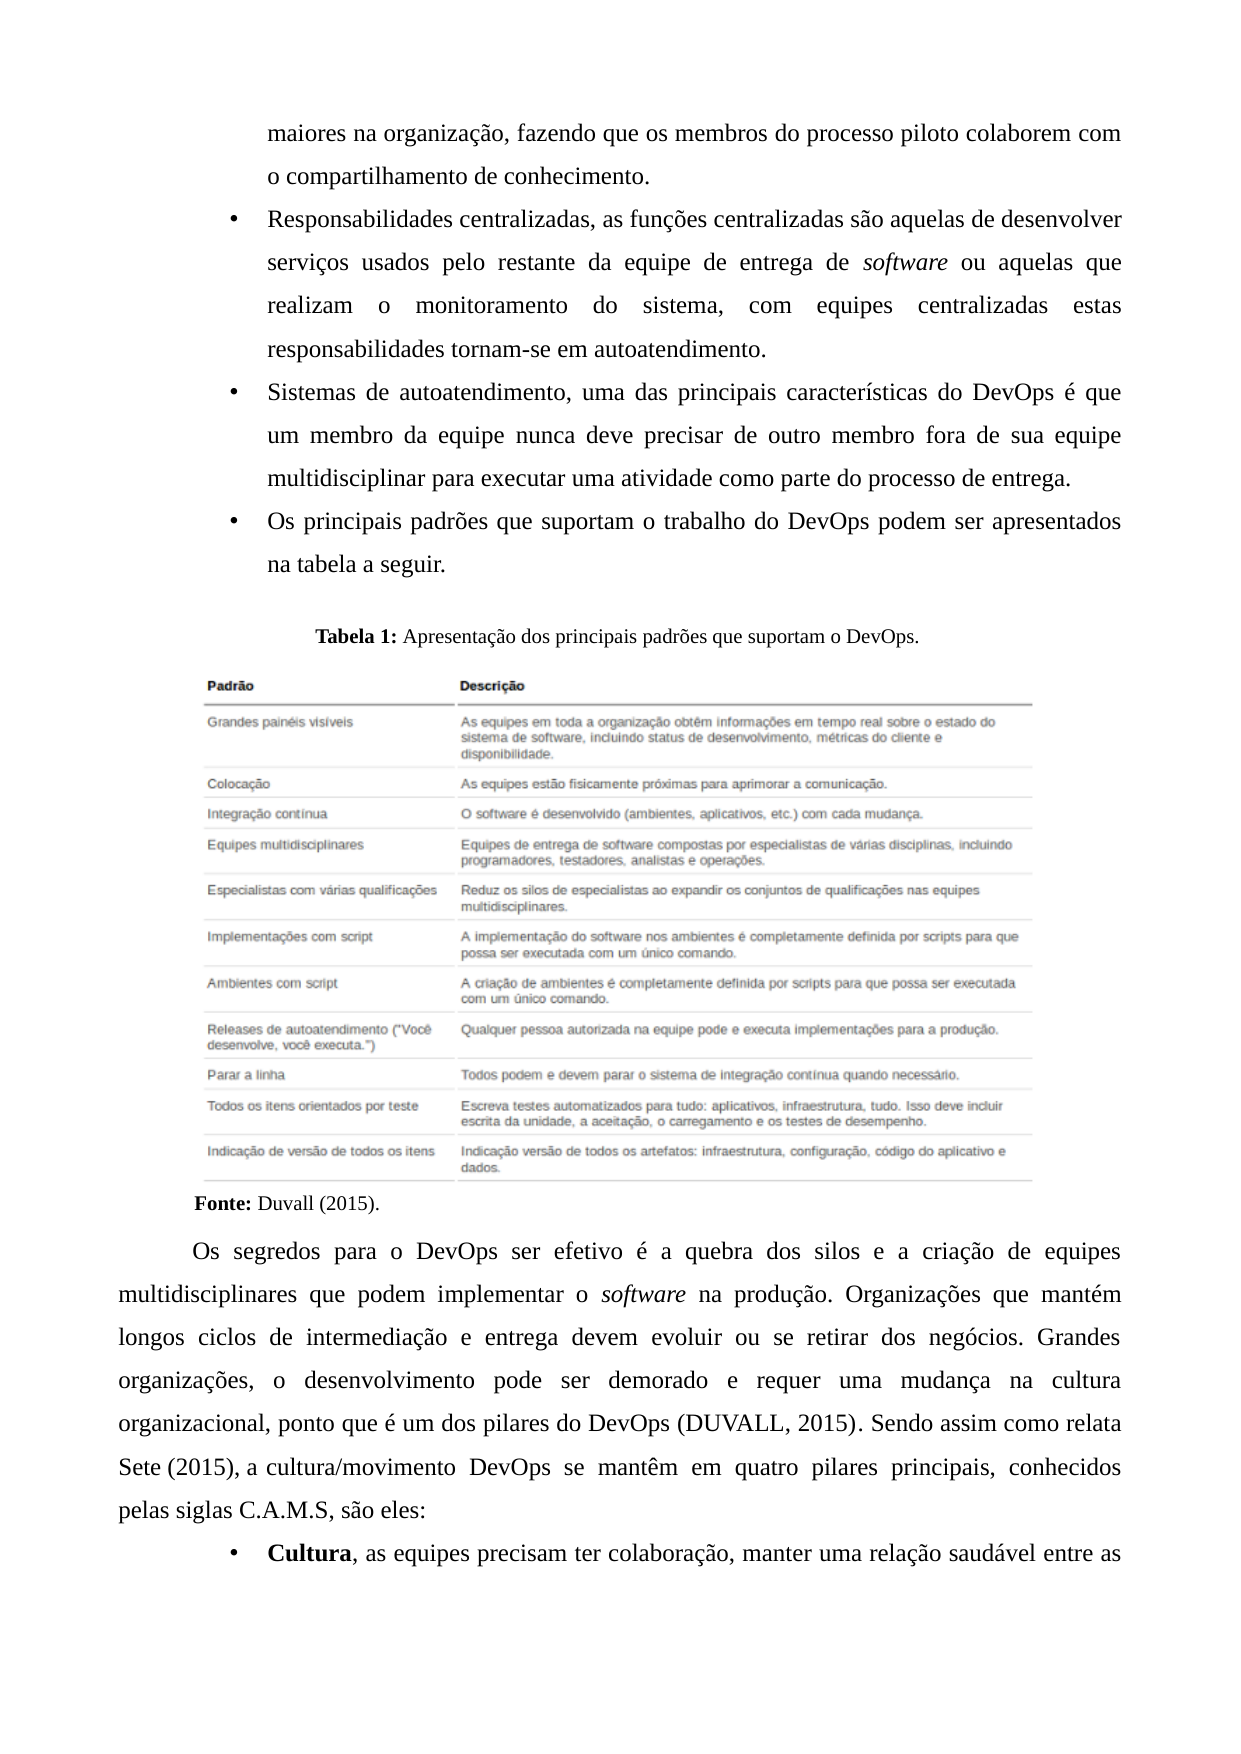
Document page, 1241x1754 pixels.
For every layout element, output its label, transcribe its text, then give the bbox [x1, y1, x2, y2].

list Cultura, as equipes precisam ter colaboração, manter uma relação saudável entre as [229, 1538, 1122, 1567]
picture [200, 673, 1040, 1191]
list Os principais padrões que suportam o trabalho do DevOps podem ser apresentados na tabela a seguir. [229, 506, 1122, 578]
text Os segredos para o DevOps ser efetivo é a quebra dos silos e a criação de equipes multidisciplinares que podem implementar o software na produção. Organizações que mantém longos ciclos de intermediação e entrega devem evoluir ou se retirar dos negócios. Grandes organizações, o desenvolvimento pode ser demorado e requer uma mudança na cultura organizacional, ponto que é um dos pilares do DevOps (DUVALL, 2015). Sendo assim como relata Sete (2015), a cultura/movimento DevOps se mantêm em quatro pilares principais, conhecidos pelas siglas C.A.M.S, são eles: [118, 592, 1122, 1523]
list Responsabilidades centralizadas, as funções centralizadas são aquelas de desenvolver serviços usados pelo restante da equipe de entrega de software ou aquelas que realizam o monitoramento do sistema, com equipes centralizadas estas responsabilidades tornam-se em autoatendimento. [229, 204, 1122, 362]
list Sistemas de autoatendimento, uma das principais características do DevOps é que um membro da equipe nunca deve precisar de outro membro fora de sua equipe multidisciplinar para executar uma atividade como parte do processo de entrega. [229, 377, 1122, 492]
text Fonte: Duvall (2015). [194, 673, 1046, 1214]
list maiores na organização, fazendo que os membros do processo piloto colaborem com o compartilhamento de conhecimento. [229, 118, 1122, 190]
text Tabela 1: Apresentação dos principais padrões que suportam o DevOps. [194, 624, 1046, 648]
